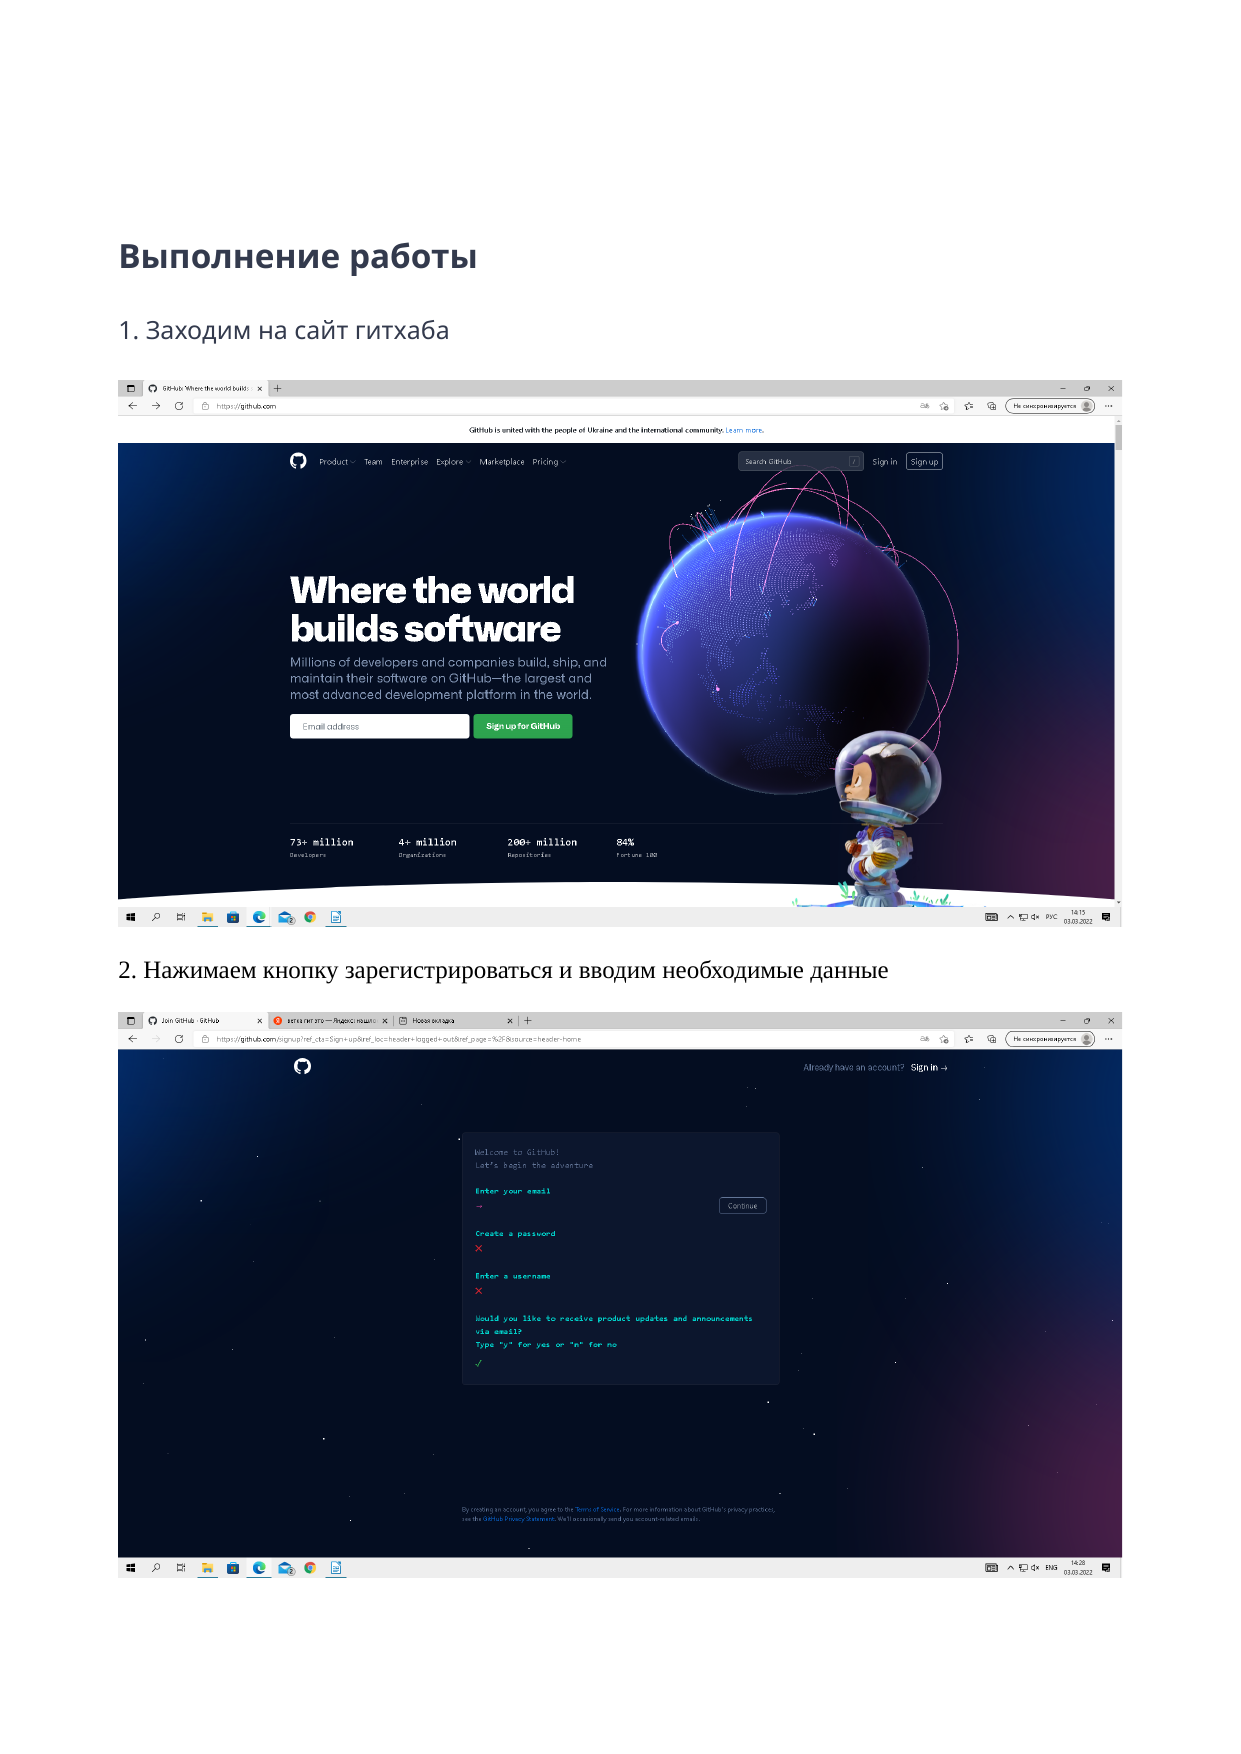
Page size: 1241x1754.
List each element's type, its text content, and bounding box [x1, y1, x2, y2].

text 1. Заходим на сайт гитхаба [118, 313, 1122, 347]
text 2. Нажимаем кнопку зарегистрироваться и вводим необходимые данные [118, 955, 1122, 984]
text Выполнение работы [118, 233, 1122, 278]
